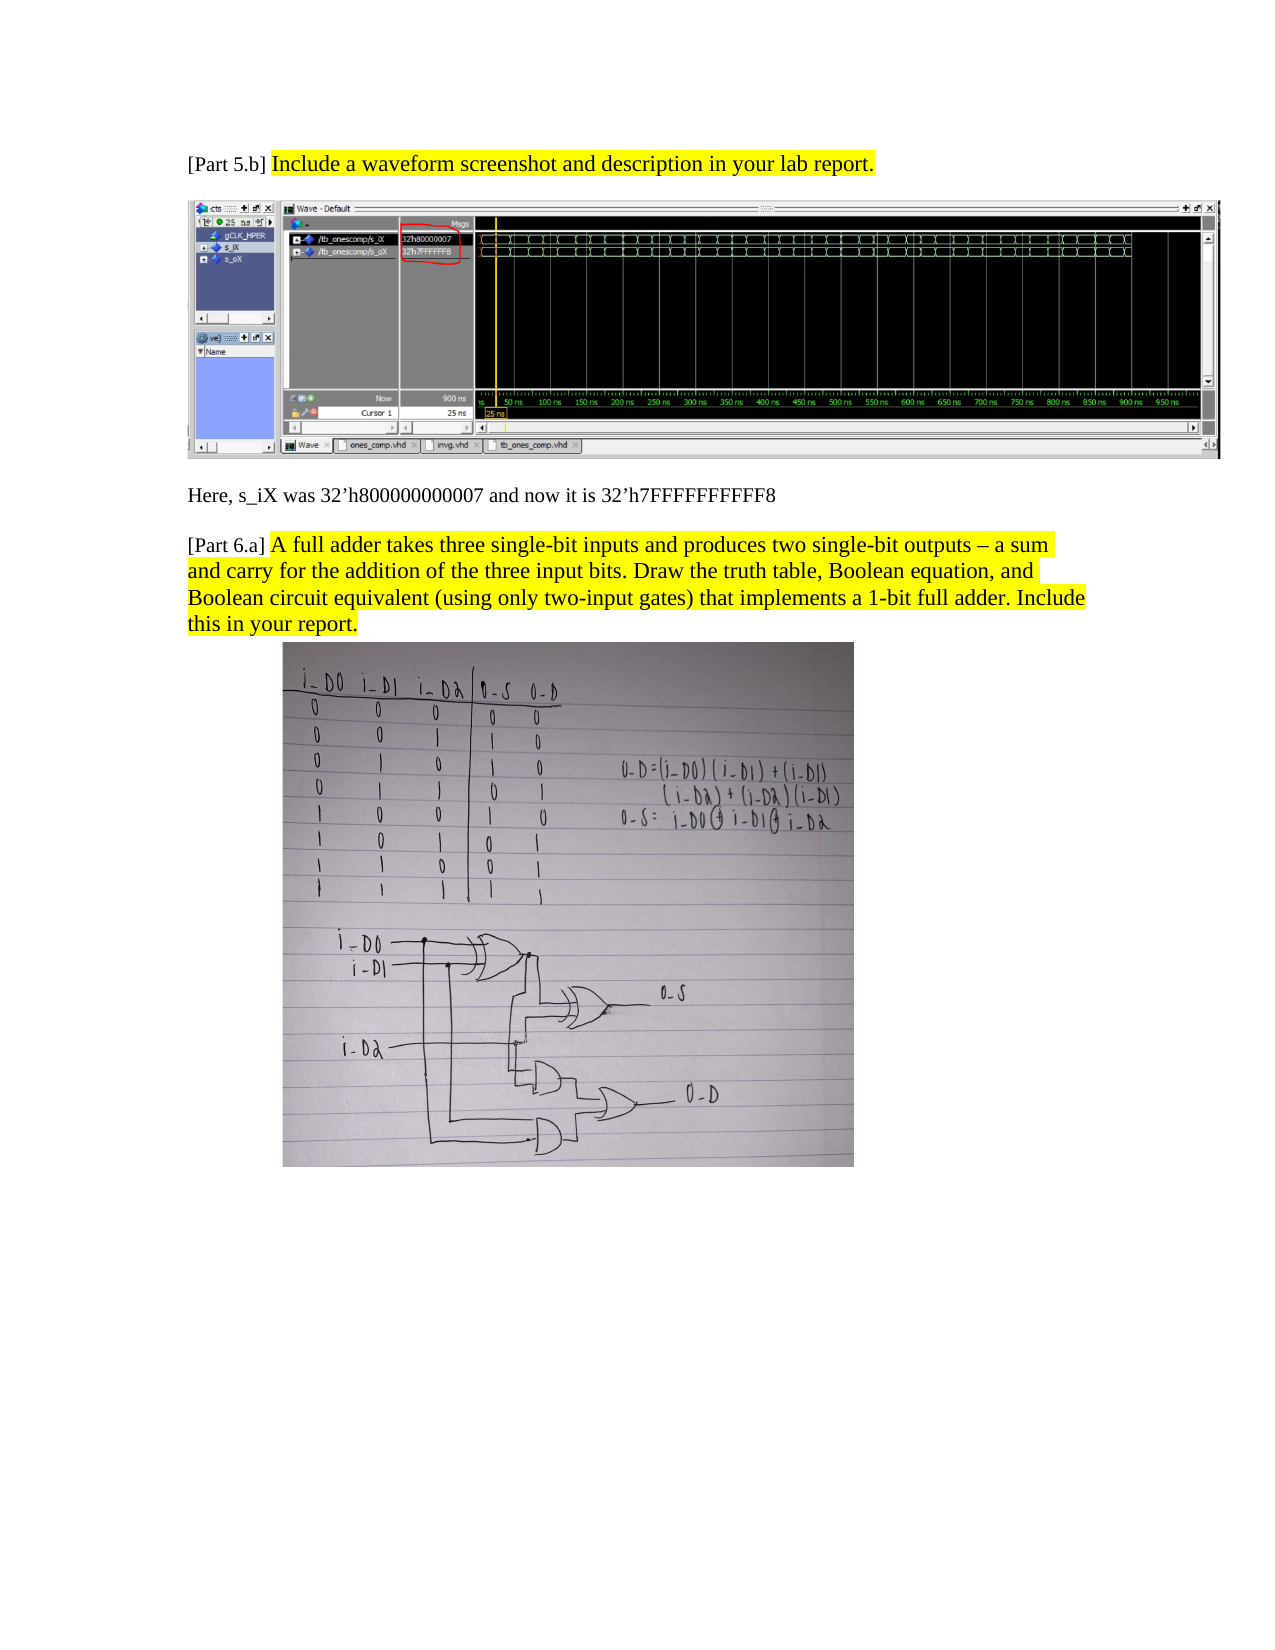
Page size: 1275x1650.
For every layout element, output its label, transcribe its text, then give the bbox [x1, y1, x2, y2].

text Here, s_iX was 32’h800000000007 and now it is 32’h7FFFFFFFFFF8 [187, 483, 1087, 507]
picture [187, 200, 1221, 459]
text [Part 5.b] Include a waveform screenshot and description in your lab report. [187, 150, 1087, 176]
picture [282, 642, 854, 1167]
text [Part 6.a] A full adder takes three single-bit inputs and produces two single-bit outputs – a sum and carry for the addition of the three input bits. Draw the truth table, Boolean equation, and Boolean circuit equivalent (using only two-input gates) that implements a 1-bit full adder. Include this in your report. [187, 531, 1087, 636]
